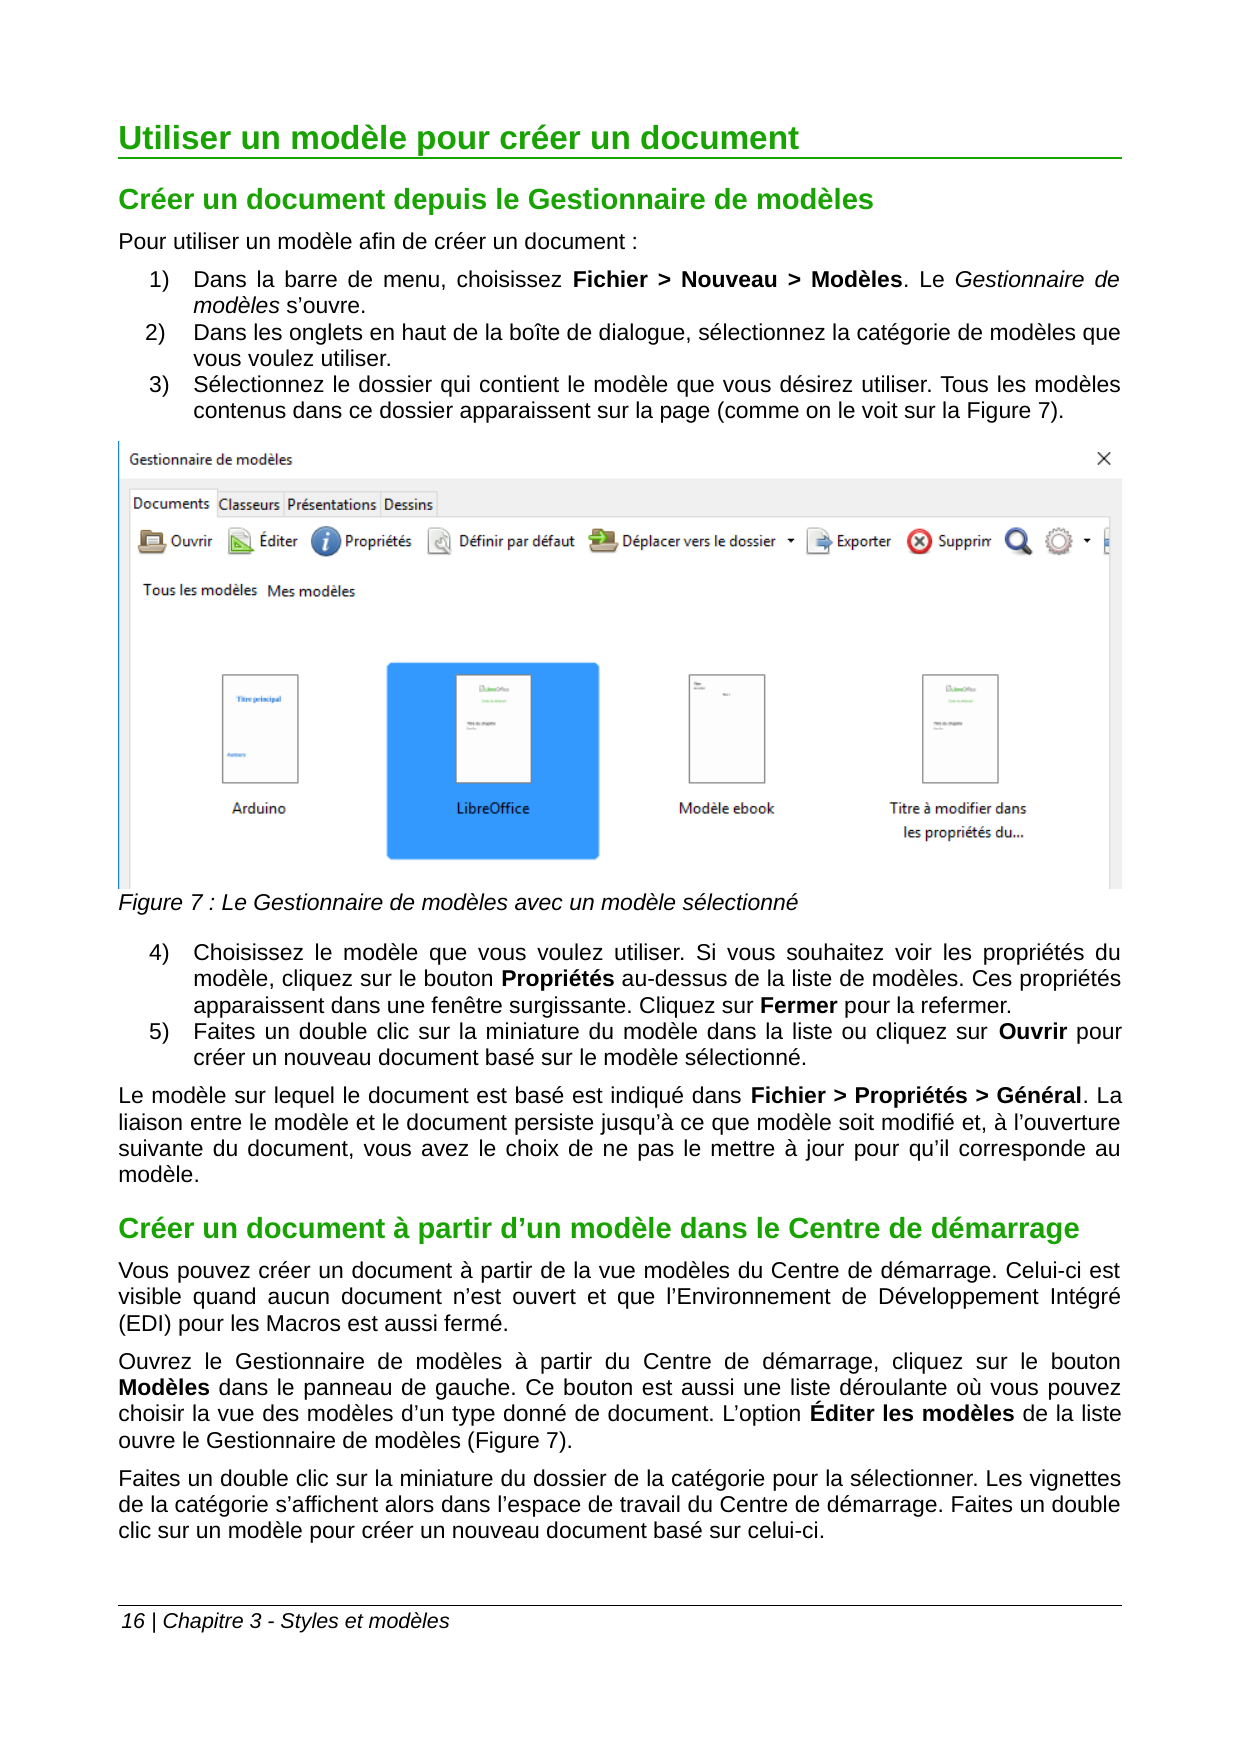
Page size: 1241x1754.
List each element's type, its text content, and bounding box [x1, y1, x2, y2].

text Le modèle sur lequel le document est basé est indiqué dans Fichier > Propriétés > Général. La liaison entre le modèle et le document persiste jusqu’à ce que modèle soit modifié et, à l’ouverture suivante du document, vous avez le choix de ne pas le mettre à jour pour qu’il corresponde au modèle. [118, 1082, 1122, 1188]
text Faites un double clic sur la miniature du dossier de la catégorie pour la sélectionner. Les vignettes de la catégorie s’affichent alors dans l’espace de travail du Centre de démarrage. Faites un double clic sur un modèle pour créer un nouveau document basé sur celui-ci. [118, 1465, 1122, 1544]
text Ouvrez le Gestionnaire de modèles à partir du Centre de démarrage, cliquez sur le bouton Modèles dans le panneau de gauche. Ce bouton est aussi une liste déroulante où vous pouvez choisir la vue des modèles d’un type donné de document. L’option Éditer les modèles de la liste ouvre le Gestionnaire de modèles (Figure 7). [118, 1348, 1122, 1453]
text Pour utiliser un modèle afin de créer un document : [118, 228, 1122, 254]
subtitle Créer un document à partir d’un modèle dans le Centre de démarrage [118, 1211, 1122, 1245]
list Sélectionnez le dossier qui contient le modèle que vous désirez utiliser. Tous les modèles contenus dans ce dossier apparaissent sur la page (comme on le voit sur la Figure 7). [169, 371, 1122, 424]
subtitle Créer un document depuis le Gestionnaire de modèles [118, 182, 1122, 216]
list Dans la barre de menu, choisissez Fichier > Nouveau > Modèles. Le Gestionnaire de modèles s’ouvre. [169, 266, 1122, 318]
text Vous pouvez créer un document à partir de la vue modèles du Centre de démarrage. Celui-ci est visible quand aucun document n’est ouvert et que l’Environnement de Développement Intégré (EDI) pour les Macros est aussi fermé. [118, 1257, 1122, 1336]
list Dans les onglets en haut de la boîte de dialogue, sélectionnez la catégorie de modèles que vous voulez utiliser. [165, 318, 1122, 371]
list Choisissez le modèle que vous voulez utiliser. Si vous souhaitez voir les propriétés du modèle, cliquez sur le bouton Propriétés au-dessus de la liste de modèles. Ces propriétés apparaissent dans une fenêtre surgissante. Cliquez sur Fermer pour la refermer. [169, 939, 1122, 1018]
list Faites un double clic sur la miniature du modèle dans la liste ou cliquez sur Ouvrir pour créer un nouveau document basé sur le modèle sélectionné. [169, 1018, 1122, 1071]
text Figure 7 : Le Gestionnaire de modèles avec un modèle sélectionné [118, 889, 1122, 915]
picture [118, 441, 1123, 889]
subtitle Utiliser un modèle pour créer un document [118, 118, 1122, 157]
